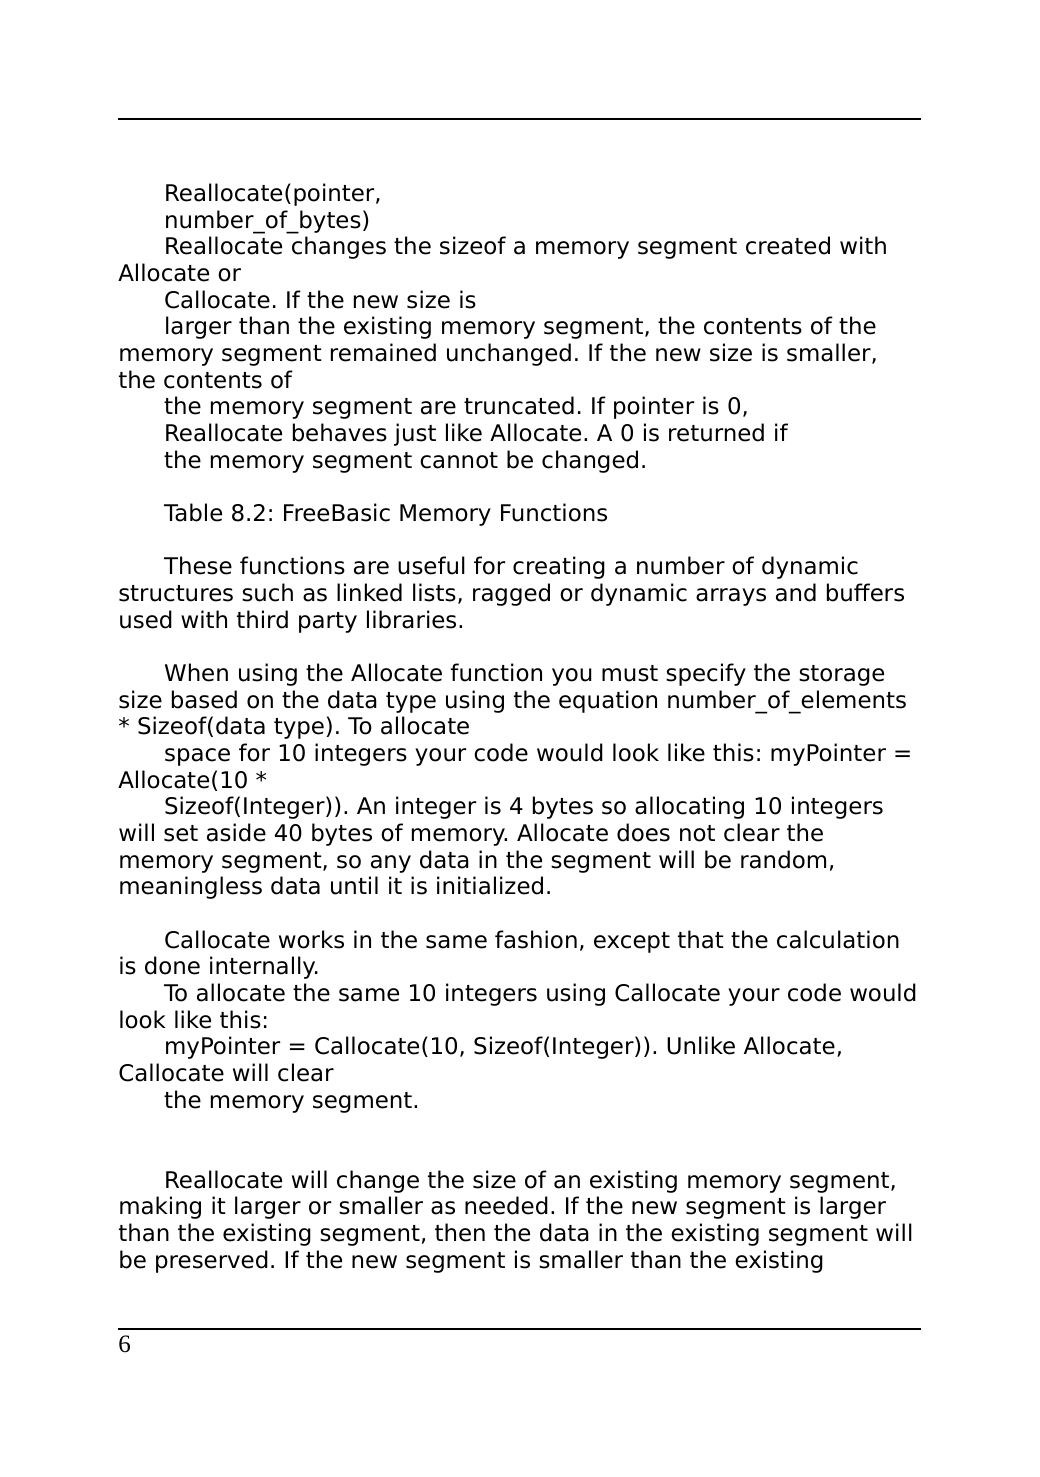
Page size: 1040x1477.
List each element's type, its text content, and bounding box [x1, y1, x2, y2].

text When using the Allocate function you must specify the storage size based on the data type using the equation number_of_elements * Sizeof(data type). To allocate [118, 660, 921, 740]
text myPointer = Callocate(10, Sizeof(Integer)). Unlike Allocate, Callocate will clear [118, 1033, 921, 1087]
text Reallocate behaves just like Allocate. A 0 is returned if [118, 420, 921, 447]
text Sizeof(Integer)). An integer is 4 bytes so allocating 10 integers will set aside 40 bytes of memory. Allocate does not clear the memory segment, so any data in the segment will be random, meaningless data until it is initialized. [118, 793, 921, 900]
text Reallocate(pointer, [118, 180, 921, 207]
text Callocate. If the new size is [118, 287, 921, 313]
text number_of_bytes) [118, 207, 921, 233]
text To allocate the same 10 integers using Callocate your code would look like this: [118, 980, 921, 1033]
text space for 10 integers your code would look like this: myPointer = Allocate(10 * [118, 740, 921, 793]
text Reallocate will change the size of an existing memory segment, making it larger or smaller as needed. If the new segment is larger than the existing segment, then the data in the existing segment will be preserved. If the new segment is smaller than the existing [118, 1167, 921, 1273]
text Reallocate changes the sizeof a memory segment created with Allocate or [118, 233, 921, 287]
text Table 8.2: FreeBasic Memory Functions [118, 500, 921, 527]
text larger than the existing memory segment, the contents of the memory segment remained unchanged. If the new size is smaller, the contents of [118, 313, 921, 393]
text These functions are useful for creating a number of dynamic structures such as linked lists, ragged or dynamic arrays and buffers used with third party libraries. [118, 553, 921, 633]
text the memory segment cannot be changed. [118, 447, 921, 473]
text the memory segment are truncated. If pointer is 0, [118, 393, 921, 420]
text the memory segment. [118, 1087, 921, 1113]
text Callocate works in the same fashion, except that the calculation is done internally. [118, 927, 921, 980]
